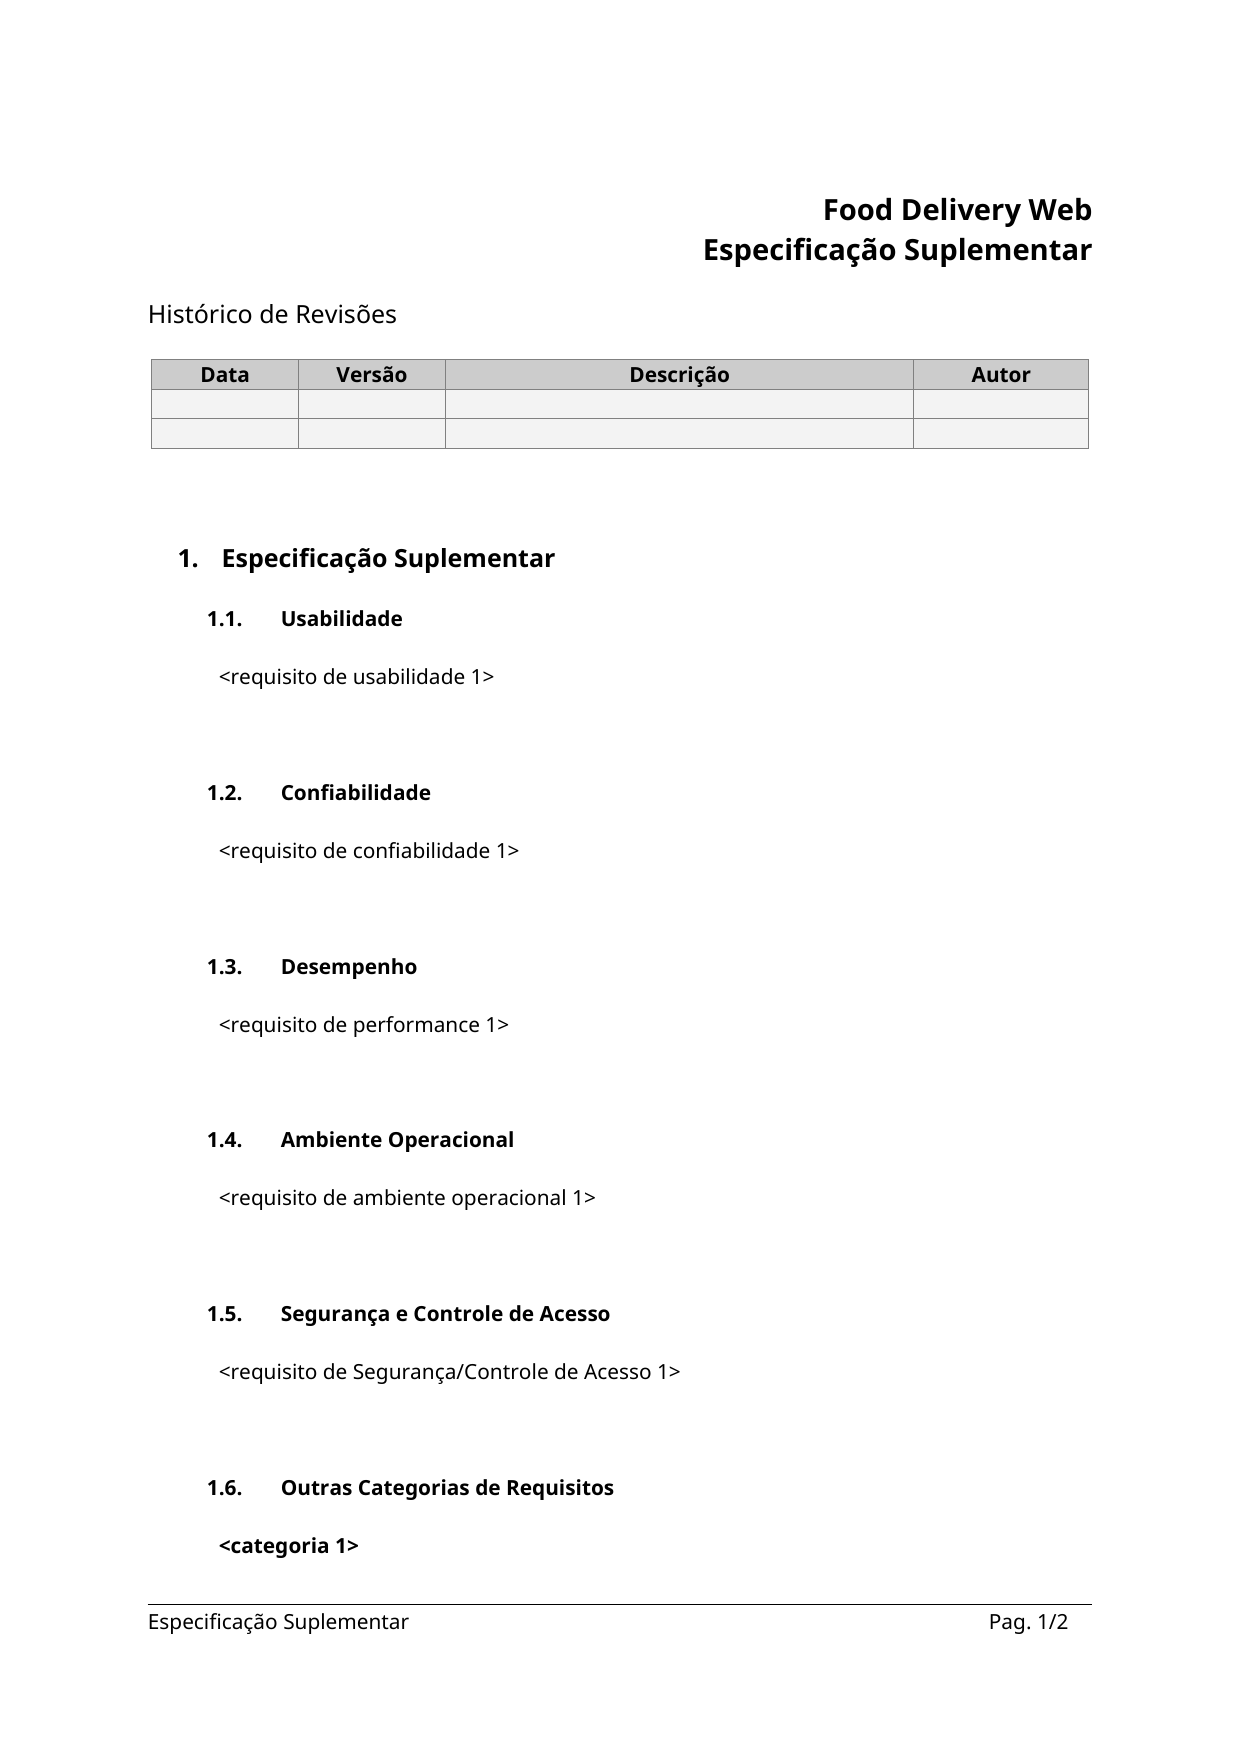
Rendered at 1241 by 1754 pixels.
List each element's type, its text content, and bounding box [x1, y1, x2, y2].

table_cell [152, 390, 298, 418]
text <categoria 1> [148, 1531, 1092, 1559]
table_cell [446, 390, 913, 418]
subtitle Outras Categorias de Requisitos [177, 1473, 1092, 1502]
table_cell [299, 419, 445, 448]
table_cell [914, 419, 1088, 448]
subtitle Desempenho [177, 952, 1092, 980]
table_cell [446, 419, 913, 448]
table_header Descrição [446, 360, 913, 389]
text <requisito de ambiente operacional 1> [148, 1183, 1092, 1212]
table_header Versão [299, 360, 445, 389]
text <requisito de usabilidade 1> [148, 662, 1092, 691]
subtitle Segurança e Controle de Acesso [177, 1299, 1092, 1328]
subtitle Confiabilidade [177, 778, 1092, 807]
text Histórico de Revisões [148, 297, 1092, 331]
subtitle Especificação Suplementar [148, 541, 1092, 575]
text Food Delivery Web [148, 189, 1092, 229]
table_cell [152, 419, 298, 448]
table_header Data [152, 360, 298, 389]
text <requisito de performance 1> [148, 1010, 1092, 1038]
table_header Autor [914, 360, 1088, 389]
text <requisito de confiabilidade 1> [148, 836, 1092, 864]
table_cell [914, 390, 1088, 418]
text <requisito de Segurança/Controle de Acesso 1> [148, 1357, 1092, 1386]
text Especificação Suplementar [185, 229, 1092, 268]
table_cell [299, 390, 445, 418]
subtitle Usabilidade [177, 604, 1092, 633]
subtitle Ambiente Operacional [177, 1126, 1092, 1154]
